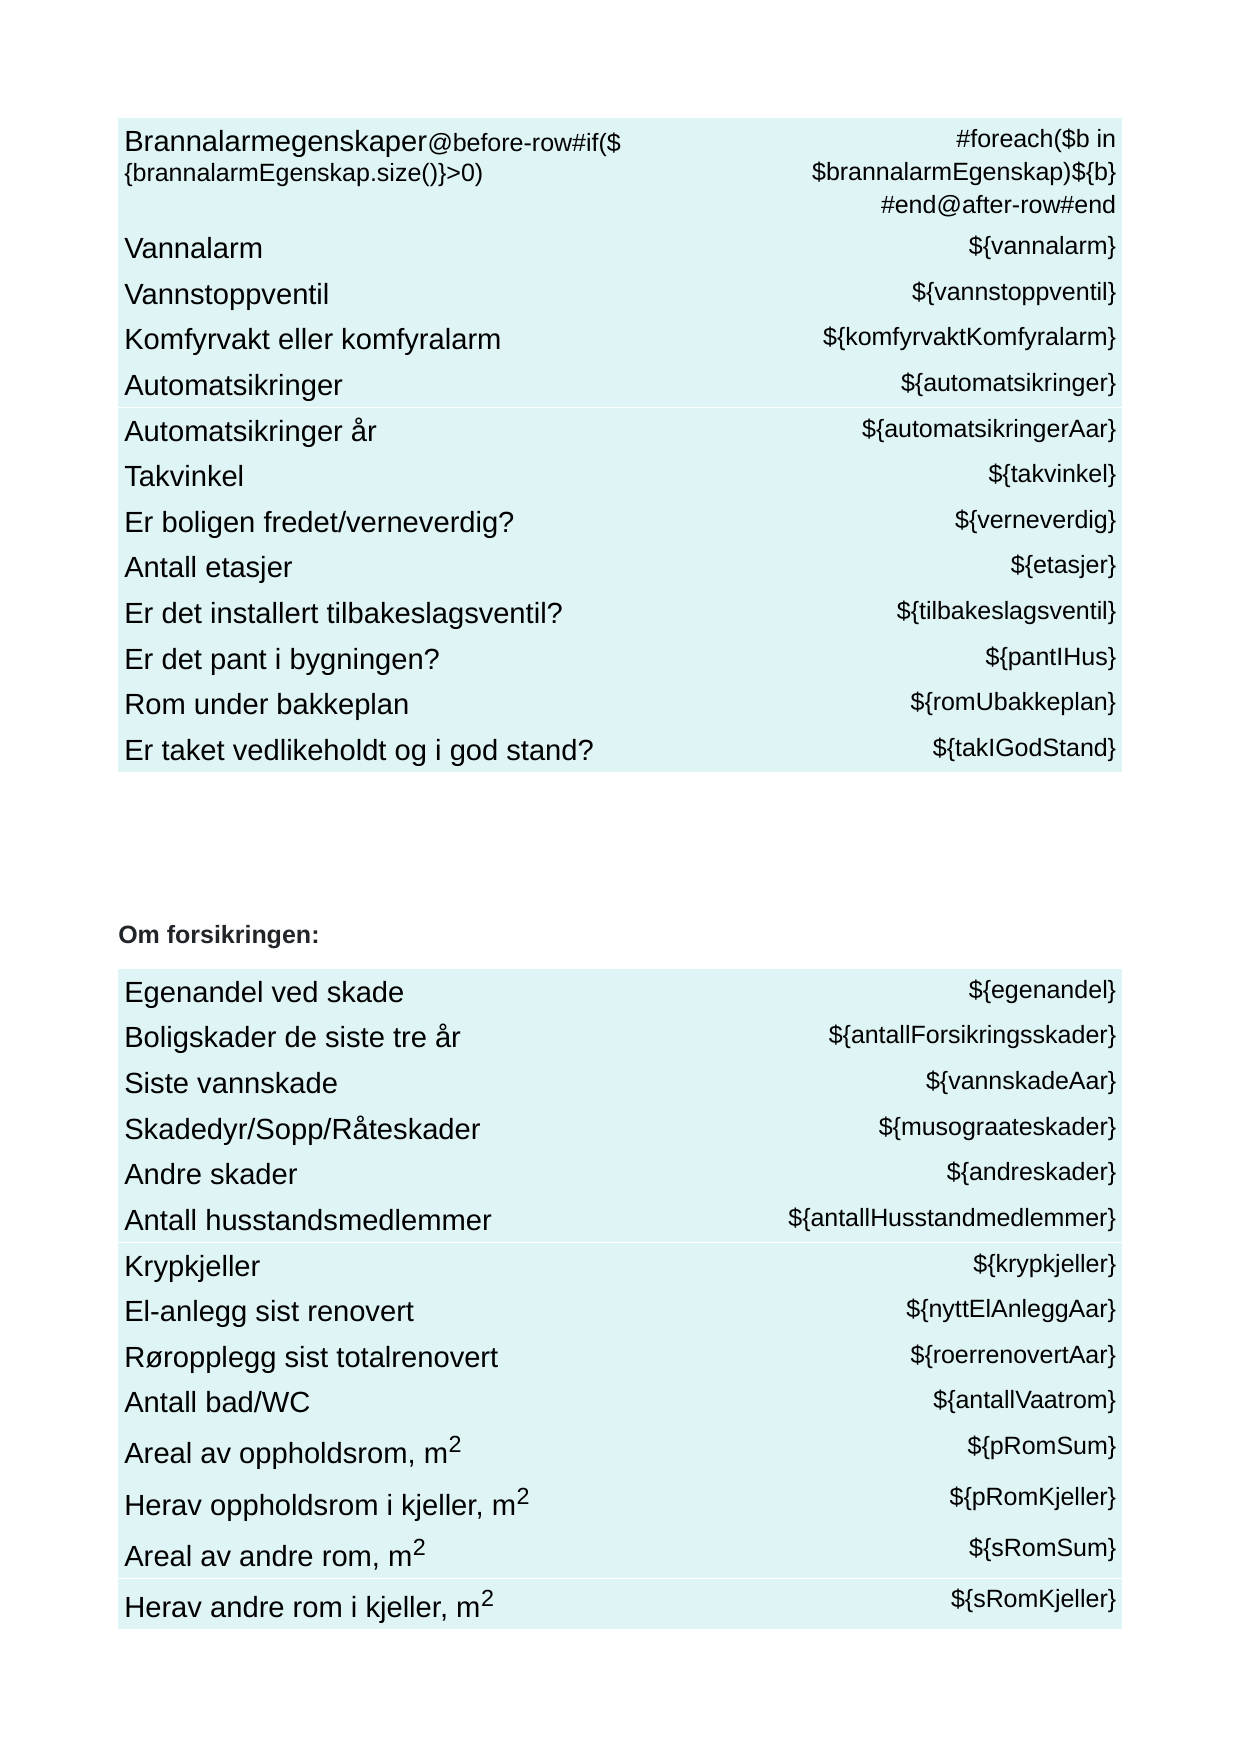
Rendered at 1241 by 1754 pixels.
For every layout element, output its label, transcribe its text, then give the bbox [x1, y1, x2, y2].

table_cell ${vannskadeAar} [620, 1060, 1122, 1106]
table_cell Areal av andre rom, m2 [118, 1527, 620, 1578]
table_cell Antall bad/WC [118, 1379, 620, 1425]
table_cell ${automatsikringerAar} [743, 408, 1122, 453]
table_cell Herav oppholdsrom i kjeller, m2 [118, 1476, 620, 1527]
table_cell #foreach($b in $brannalarmEgenskap)${b} #end@after-row#end [743, 118, 1122, 225]
table_cell Vannalarm [118, 225, 743, 271]
table_cell ${takvinkel} [743, 453, 1122, 499]
table_cell ${nyttElAnleggAar} [620, 1288, 1122, 1334]
table_cell ${krypkjeller} [620, 1243, 1122, 1288]
table_cell ${romUbakkeplan} [743, 681, 1122, 727]
table_cell ${vannalarm} [743, 225, 1122, 271]
table_cell Er det pant i bygningen? [118, 636, 743, 681]
table_cell ${komfyrvaktKomfyralarm} [743, 316, 1122, 362]
table_cell ${pantIHus} [743, 636, 1122, 681]
table_header ${egenandel} [620, 969, 1122, 1014]
table_cell Er taket vedlikeholdt og i god stand? [118, 727, 743, 772]
table_cell Antall husstandsmedlemmer [118, 1197, 620, 1242]
table_cell Røropplegg sist totalrenovert [118, 1334, 620, 1379]
table_cell Boligskader de siste tre år [118, 1014, 620, 1060]
table_cell ${sRomSum} [620, 1527, 1122, 1578]
table_cell ${verneverdig} [743, 499, 1122, 544]
table_cell Automatsikringer [118, 362, 743, 407]
table_cell ${tilbakeslagsventil} [743, 590, 1122, 636]
table_cell ${antallForsikringsskader} [620, 1014, 1122, 1060]
text Om forsikringen: [118, 920, 1122, 948]
table_cell ${pRomKjeller} [620, 1476, 1122, 1527]
table_cell Skadedyr/Sopp/Råteskader [118, 1106, 620, 1151]
table_cell ${sRomKjeller} [620, 1579, 1122, 1629]
table_cell Andre skader [118, 1151, 620, 1197]
table_cell Herav andre rom i kjeller, m2 [118, 1579, 620, 1629]
table_cell ${andreskader} [620, 1151, 1122, 1197]
table_cell El-anlegg sist renovert [118, 1288, 620, 1334]
table_cell Krypkjeller [118, 1243, 620, 1288]
table_cell Areal av oppholdsrom, m2 [118, 1425, 620, 1476]
table_cell Takvinkel [118, 453, 743, 499]
table_cell Er boligen fredet/verneverdig? [118, 499, 743, 544]
table_cell ${etasjer} [743, 544, 1122, 590]
table_cell Brannalarmegenskaper@before-row#if(${brannalarmEgenskap.size()}>0) [118, 118, 743, 225]
table_cell ${vannstoppventil} [743, 271, 1122, 316]
table_cell Er det installert tilbakeslagsventil? [118, 590, 743, 636]
table_cell ${musograateskader} [620, 1106, 1122, 1151]
table_cell ${automatsikringer} [743, 362, 1122, 407]
table_cell ${takIGodStand} [743, 727, 1122, 772]
table_cell Rom under bakkeplan [118, 681, 743, 727]
table_cell ${antallVaatrom} [620, 1379, 1122, 1425]
table_header Egenandel ved skade [118, 969, 620, 1014]
table_cell Antall etasjer [118, 544, 743, 590]
table_cell Komfyrvakt eller komfyralarm [118, 316, 743, 362]
table_cell Vannstoppventil [118, 271, 743, 316]
table_cell ${antallHusstandmedlemmer} [620, 1197, 1122, 1242]
table_cell Automatsikringer år [118, 408, 743, 453]
table_cell Siste vannskade [118, 1060, 620, 1106]
table_cell ${pRomSum} [620, 1425, 1122, 1476]
table_cell ${roerrenovertAar} [620, 1334, 1122, 1379]
